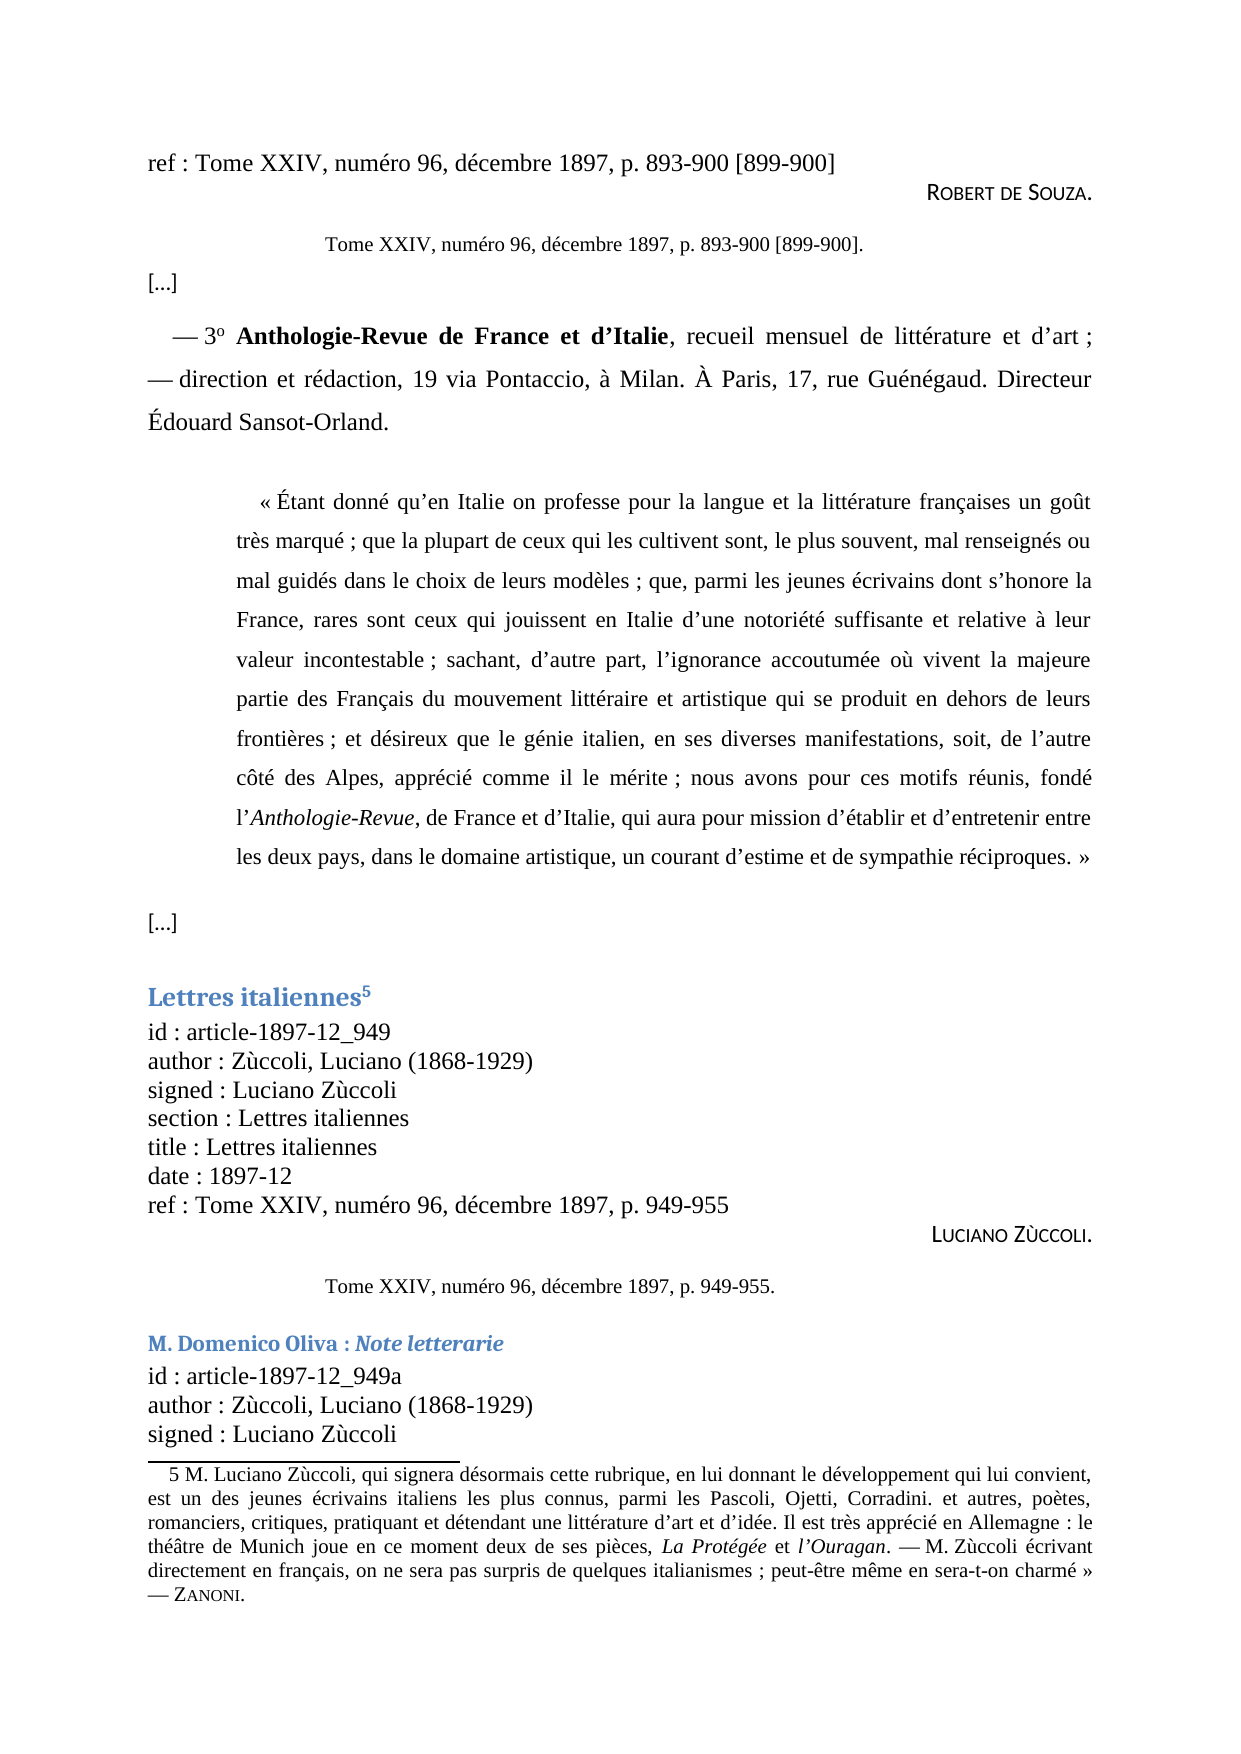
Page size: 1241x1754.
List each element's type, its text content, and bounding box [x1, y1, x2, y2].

text M. Luciano Zùccoli, qui signera désormais cette rubrique, en lui donnant le développement qui lui convient, est un des jeunes écrivains italiens les plus connus, parmi les Pascoli, Ojetti, Corradini. et autres, poètes, romanciers, critiques, pratiquant et détendant une littérature d’art et d’idée. Il est très apprécié en Allemagne : le théâtre de Munich joue en ce moment deux de ses pièces, La Protégée et l’Ouragan. — M. Zùccoli écrivant directement en français, on ne sera pas surpris de quelques italianismes ; peut-être même en sera-t-on charmé » — Zanoni. [148, 1462, 1093, 1606]
text title : Lettres italiennes [148, 1132, 1093, 1161]
text section : Lettres italiennes [148, 1103, 1093, 1132]
text ref : Tome XXIV, numéro 96, décembre 1897, p. 949-955 [148, 1190, 1093, 1218]
text […] [148, 908, 1093, 936]
text signed : Luciano Zùccoli [148, 1075, 1093, 1103]
text Robert de Souza. [148, 176, 1093, 207]
text — 3o Anthologie-Revue de France et d’Italie, recueil mensuel de littérature et d’art ; — direction et rédaction, 19 via Pontaccio, à Milan. À Paris, 17, rue Guénégaud. Directeur Édouard Sansot-Orland. [148, 321, 1093, 436]
text date : 1897-12 [148, 1161, 1093, 1190]
text id : article-1897-12_949a [148, 1361, 1093, 1390]
text « Étant donné qu’en Italie on professe pour la langue et la littérature françaises un goût très marqué ; que la plupart de ceux qui les cultivent sont, le plus souvent, mal renseignés ou mal guidés dans le choix de leurs modèles ; que, parmi les jeunes écrivains dont s’honore la France, rares sont ceux qui jouissent en Italie d’une notoriété suffisante et relative à leur valeur incontestable ; sachant, d’autre part, l’ignorance accoutumée où vivent la majeure partie des Français du mouvement littéraire et artistique qui se produit en dehors de leurs frontières ; et désireux que le génie italien, en ses diverses manifestations, soit, de l’autre côté des Alpes, apprécié comme il le mérite ; nous avons pour ces motifs réunis, fondé l’Anthologie-Revue, de France et d’Italie, qui aura pour mission d’établir et d’entretenir entre les deux pays, dans le domaine artistique, un courant d’estime et de sympathie réciproques. » [236, 488, 1093, 869]
text signed : Luciano Zùccoli [148, 1419, 1093, 1447]
subtitle Lettres italiennes [148, 982, 1093, 1013]
text Tome XXIV, numéro 96, décembre 1897, p. 893-900 [899-900]. [325, 232, 1093, 256]
text author : Zùccoli, Luciano (1868-1929) [148, 1046, 1093, 1075]
text ref : Tome XXIV, numéro 96, décembre 1897, p. 893-900 [899-900] [148, 148, 1093, 176]
text author : Zùccoli, Luciano (1868-1929) [148, 1390, 1093, 1419]
text Tome XXIV, numéro 96, décembre 1897, p. 949-955. [325, 1274, 1093, 1298]
text id : article-1897-12_949 [148, 1017, 1093, 1046]
text Luciano Zùccoli. [148, 1218, 1093, 1249]
text […] [148, 268, 1093, 296]
subtitle M. Domenico Oliva : Note letterarie [148, 1331, 1093, 1357]
